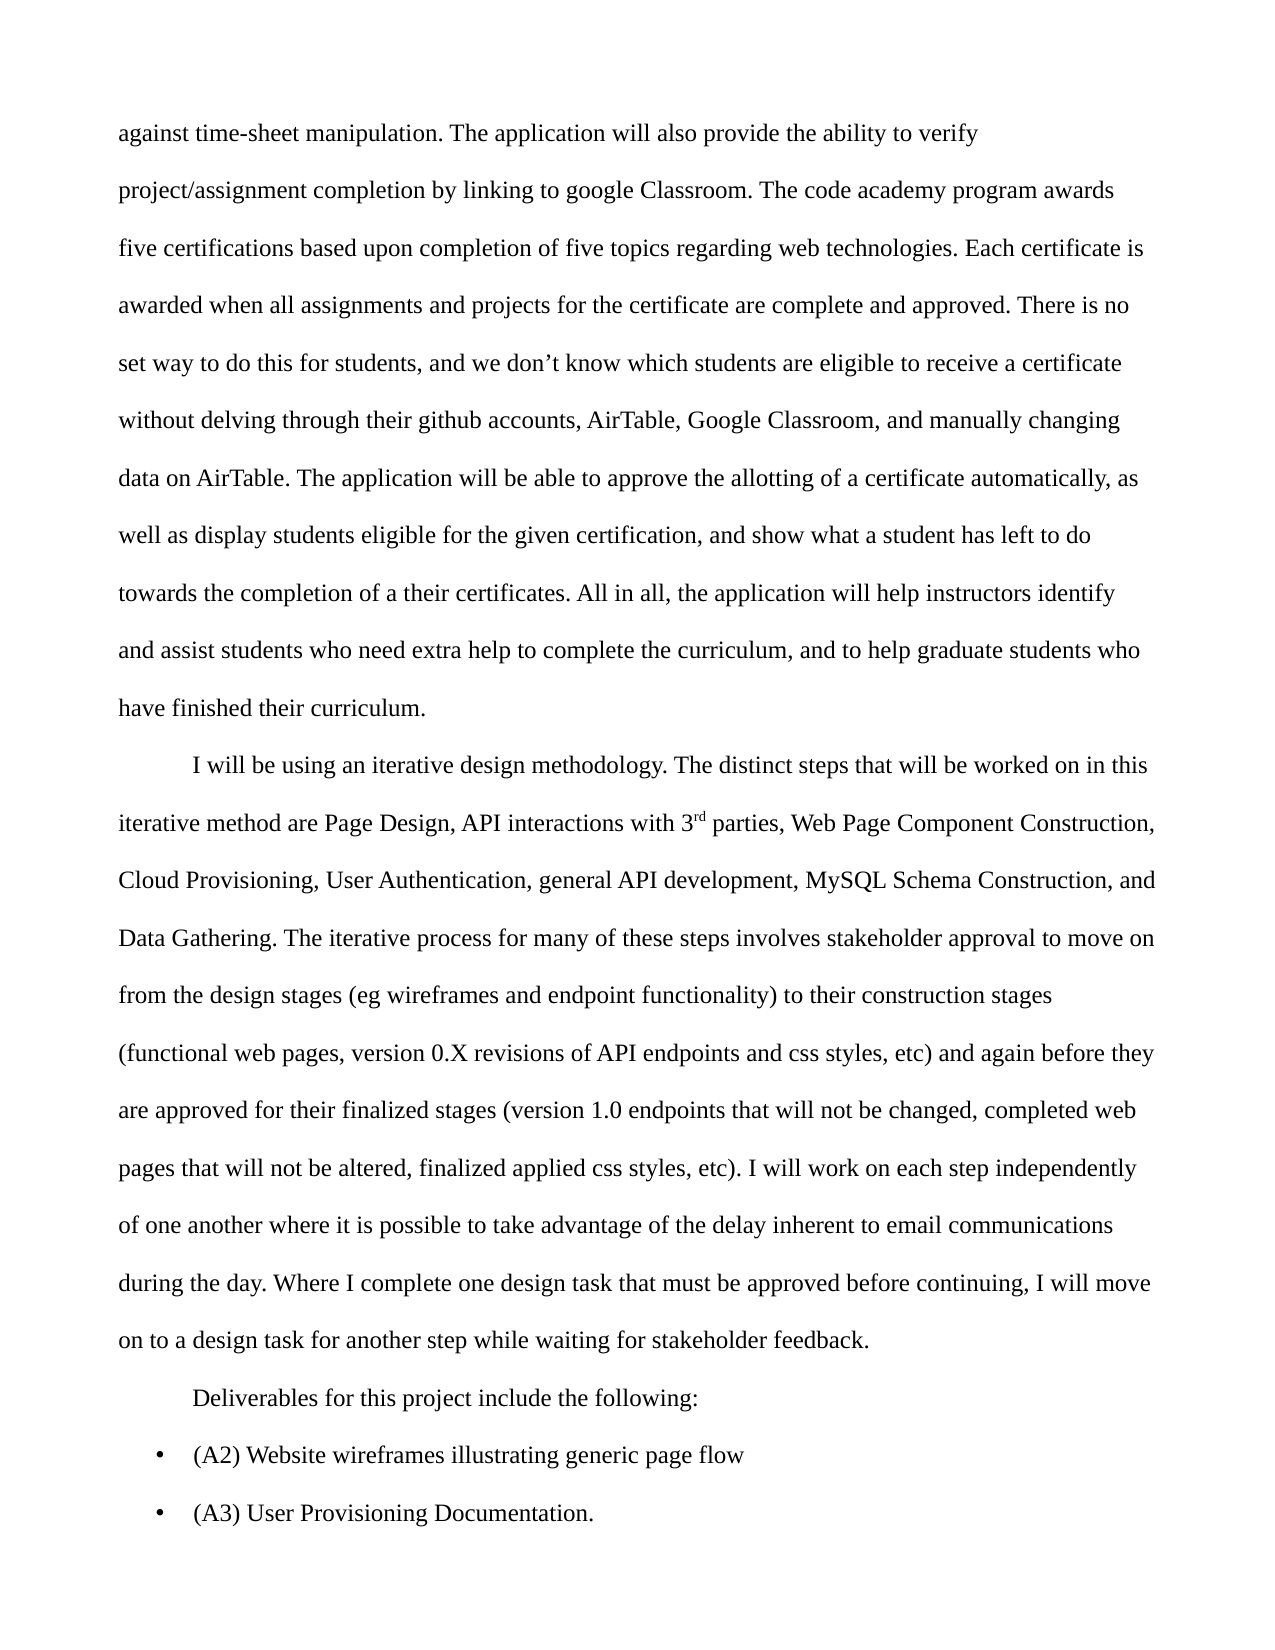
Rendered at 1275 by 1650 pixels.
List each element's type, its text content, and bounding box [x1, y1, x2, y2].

list (A2) Website wireframes illustrating generic page flow [156, 1441, 1157, 1469]
text Deliverables for this project include the following: [118, 1383, 1157, 1412]
list (A3) User Provisioning Documentation. [156, 1498, 1157, 1527]
text I will be using an iterative design methodology. The distinct steps that will be worked on in this iterative method are Page Design, API interactions with 3rd parties, Web Page Component Construction, Cloud Provisioning, User Authentication, general API development, MySQL Schema Construction, and Data Gathering. The iterative process for many of these steps involves stakeholder approval to move on from the design stages (eg wireframes and endpoint functionality) to their construction stages (functional web pages, version 0.X revisions of API endpoints and css styles, etc) and again before they are approved for their finalized stages (version 1.0 endpoints that will not be changed, completed web pages that will not be altered, finalized applied css styles, etc). I will work on each step independently of one another where it is possible to take advantage of the delay inherent to email communications during the day. Where I complete one design task that must be approved before continuing, I will move on to a design task for another step while waiting for stakeholder feedback. [118, 751, 1157, 1354]
text against time-sheet manipulation. The application will also provide the ability to verify project/assignment completion by linking to google Classroom. The code academy program awards five certifications based upon completion of five topics regarding web technologies. Each certificate is awarded when all assignments and projects for the certificate are complete and approved. There is no set way to do this for students, and we don’t know which students are eligible to receive a certificate without delving through their github accounts, AirTable, Google Classroom, and manually changing data on AirTable. The application will be able to approve the allotting of a certificate automatically, as well as display students eligible for the given certification, and show what a student has left to do towards the completion of a their certificates. All in all, the application will help instructors identify and assist students who need extra help to complete the curriculum, and to help graduate students who have finished their curriculum. [118, 118, 1157, 722]
